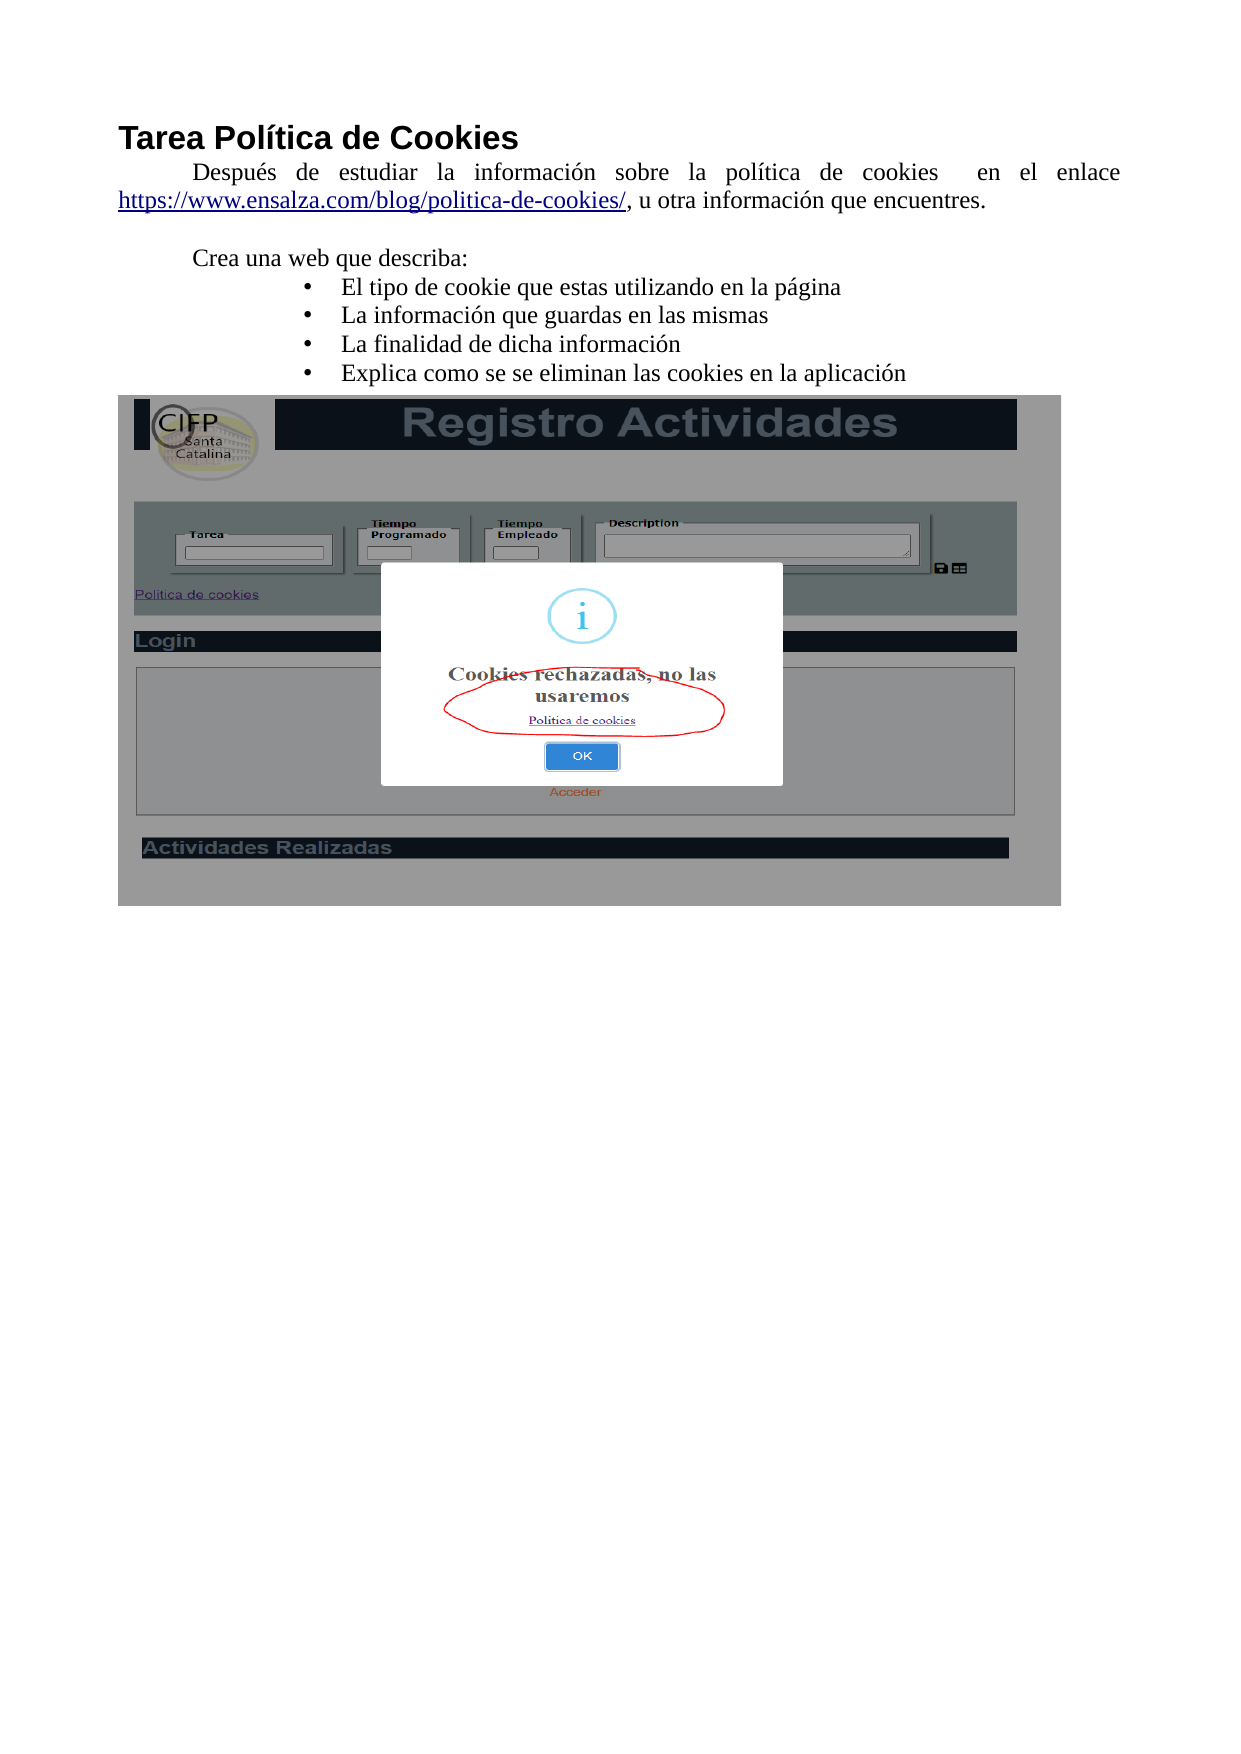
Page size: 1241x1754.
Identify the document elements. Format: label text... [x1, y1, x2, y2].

list La información que guardas en las mismas [303, 300, 1122, 329]
text Después de estudiar la información sobre la política de cookies en el enlace https://www.ensalza.com/blog/politica-de-cookies/, u otra información que encuentres. [118, 157, 1122, 214]
text Tarea Política de Cookies [118, 118, 1122, 157]
picture [118, 395, 1062, 906]
list La finalidad de dicha información [303, 329, 1122, 358]
text Crea una web que describa: [118, 243, 1122, 272]
list El tipo de cookie que estas utilizando en la página [303, 272, 1122, 300]
list Explica como se se eliminan las cookies en la aplicación [303, 358, 1122, 387]
